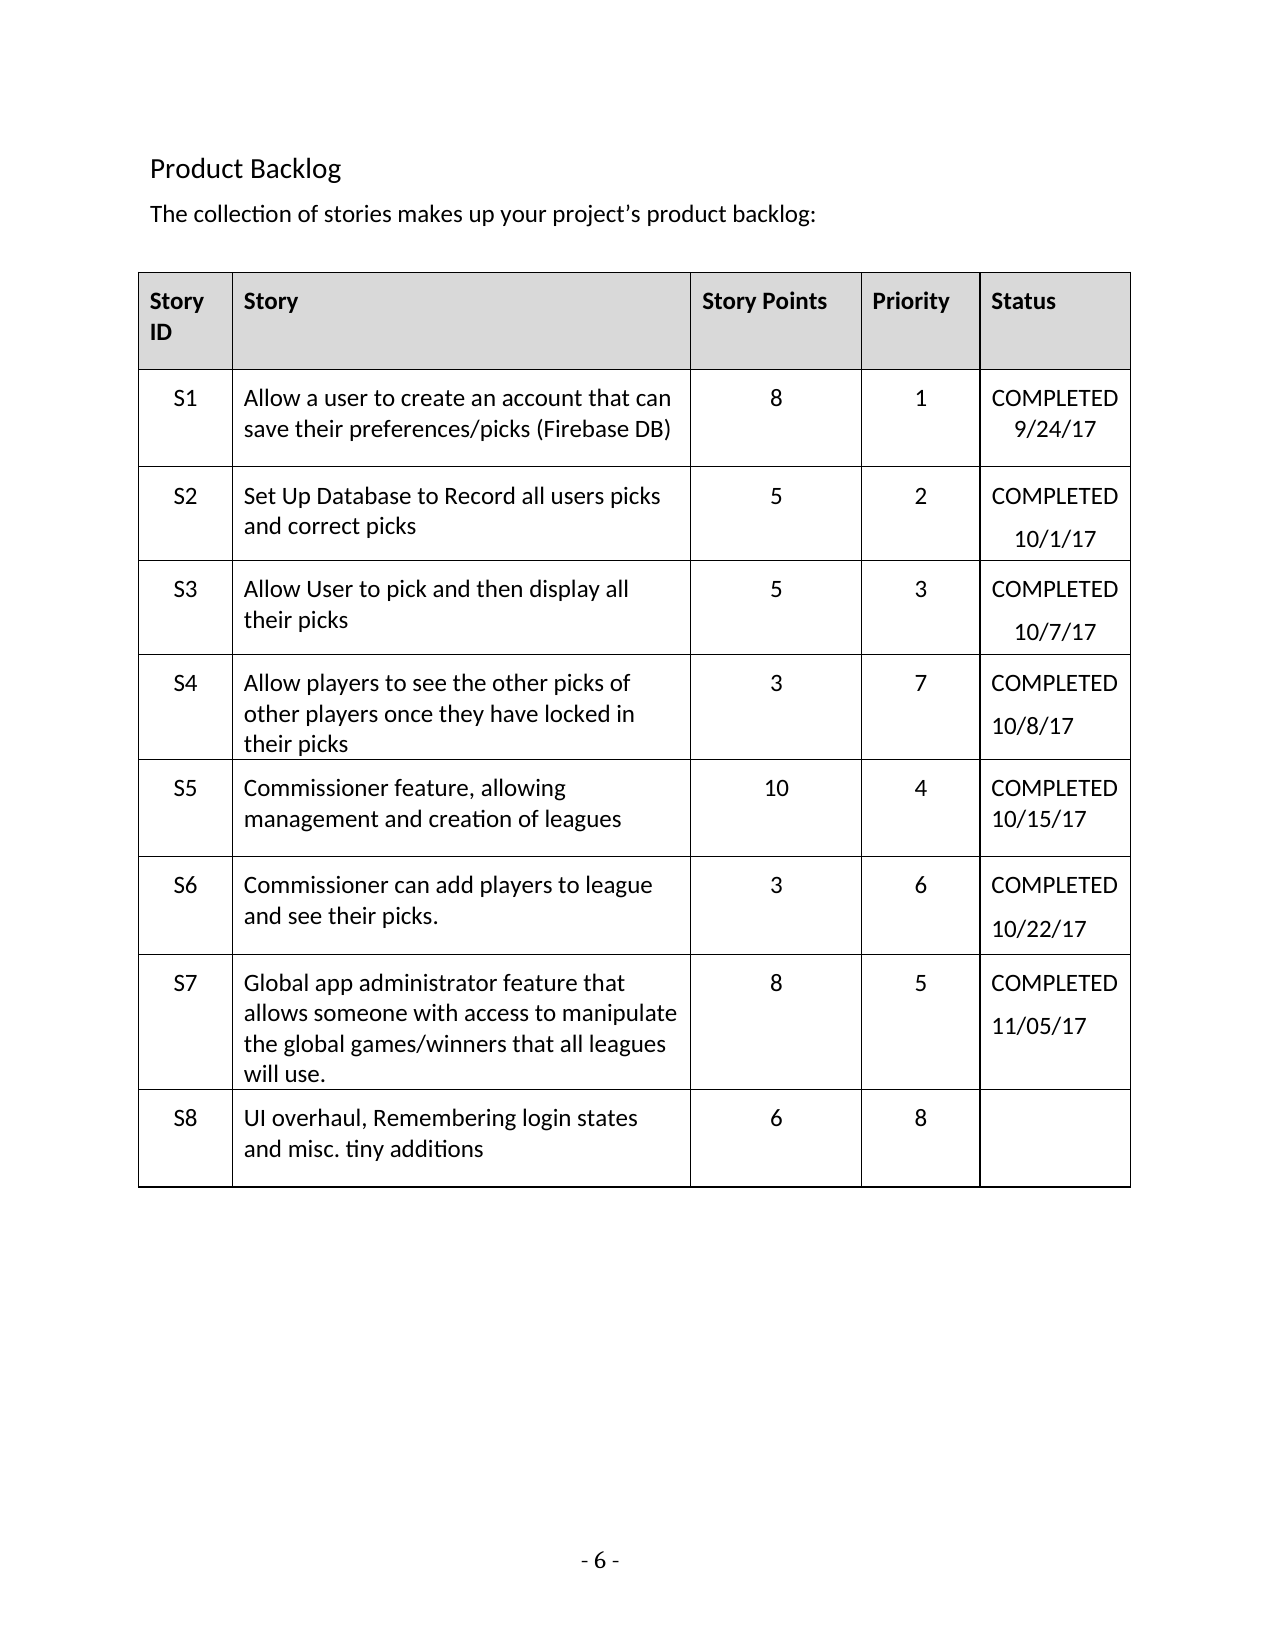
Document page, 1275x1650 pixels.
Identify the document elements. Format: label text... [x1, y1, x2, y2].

table_cell Set Up Database to Record all users picks and correct picks [233, 467, 690, 560]
table_cell 5 [691, 467, 861, 560]
subtitle Product Backlog [150, 150, 1125, 186]
table_cell S4 [139, 655, 232, 759]
table_cell 8 [691, 955, 861, 1089]
table_header Story [233, 273, 690, 369]
table_cell COMPLETED 10/8/17 [981, 655, 1130, 759]
table_cell S6 [139, 857, 232, 953]
table_cell COMPLETED 11/05/17 [981, 955, 1130, 1089]
table_cell 6 [691, 1090, 861, 1186]
table_cell 3 [691, 655, 861, 759]
table_cell 5 [691, 561, 861, 654]
table_cell S3 [139, 561, 232, 654]
table_cell S7 [139, 955, 232, 1089]
table_cell Commissioner feature, allowing management and creation of leagues [233, 760, 690, 856]
table_cell [981, 1090, 1130, 1186]
table_cell Allow User to pick and then display all their picks [233, 561, 690, 654]
table_cell 2 [862, 467, 979, 560]
table_cell Global app administrator feature that allows someone with access to manipulate the global games/winners that all leagues will use. [233, 955, 690, 1089]
text The collection of stories makes up your project’s product backlog: [150, 198, 1125, 229]
table_cell Commissioner can add players to league and see their picks. [233, 857, 690, 953]
table_cell 8 [862, 1090, 979, 1186]
table_cell 3 [862, 561, 979, 654]
table_cell COMPLETED 10/15/17 [981, 760, 1130, 856]
table_cell COMPLETED 10/7/17 [981, 561, 1130, 654]
table_cell Allow players to see the other picks of other players once they have locked in their picks [233, 655, 690, 759]
table_cell 7 [862, 655, 979, 759]
table_cell 4 [862, 760, 979, 856]
table_cell COMPLETED 9/24/17 [981, 370, 1130, 466]
table_cell 8 [691, 370, 861, 466]
table_cell COMPLETED 10/1/17 [981, 467, 1130, 560]
table_cell UI overhaul, Remembering login states and misc. tiny additions [233, 1090, 690, 1186]
table_header Status [981, 273, 1130, 369]
table_cell 1 [862, 370, 979, 466]
table_cell Allow a user to create an account that can save their preferences/picks (Firebase DB) [233, 370, 690, 466]
table_cell S2 [139, 467, 232, 560]
table_cell COMPLETED 10/22/17 [981, 857, 1130, 953]
table_cell 3 [691, 857, 861, 953]
table_header Story Points [691, 273, 861, 369]
table_header Priority [862, 273, 979, 369]
table_header Story ID [139, 273, 232, 369]
table_cell 6 [862, 857, 979, 953]
table_cell S5 [139, 760, 232, 856]
table_cell S1 [139, 370, 232, 466]
table_cell 10 [691, 760, 861, 856]
table_cell 5 [862, 955, 979, 1089]
table_cell S8 [139, 1090, 232, 1186]
